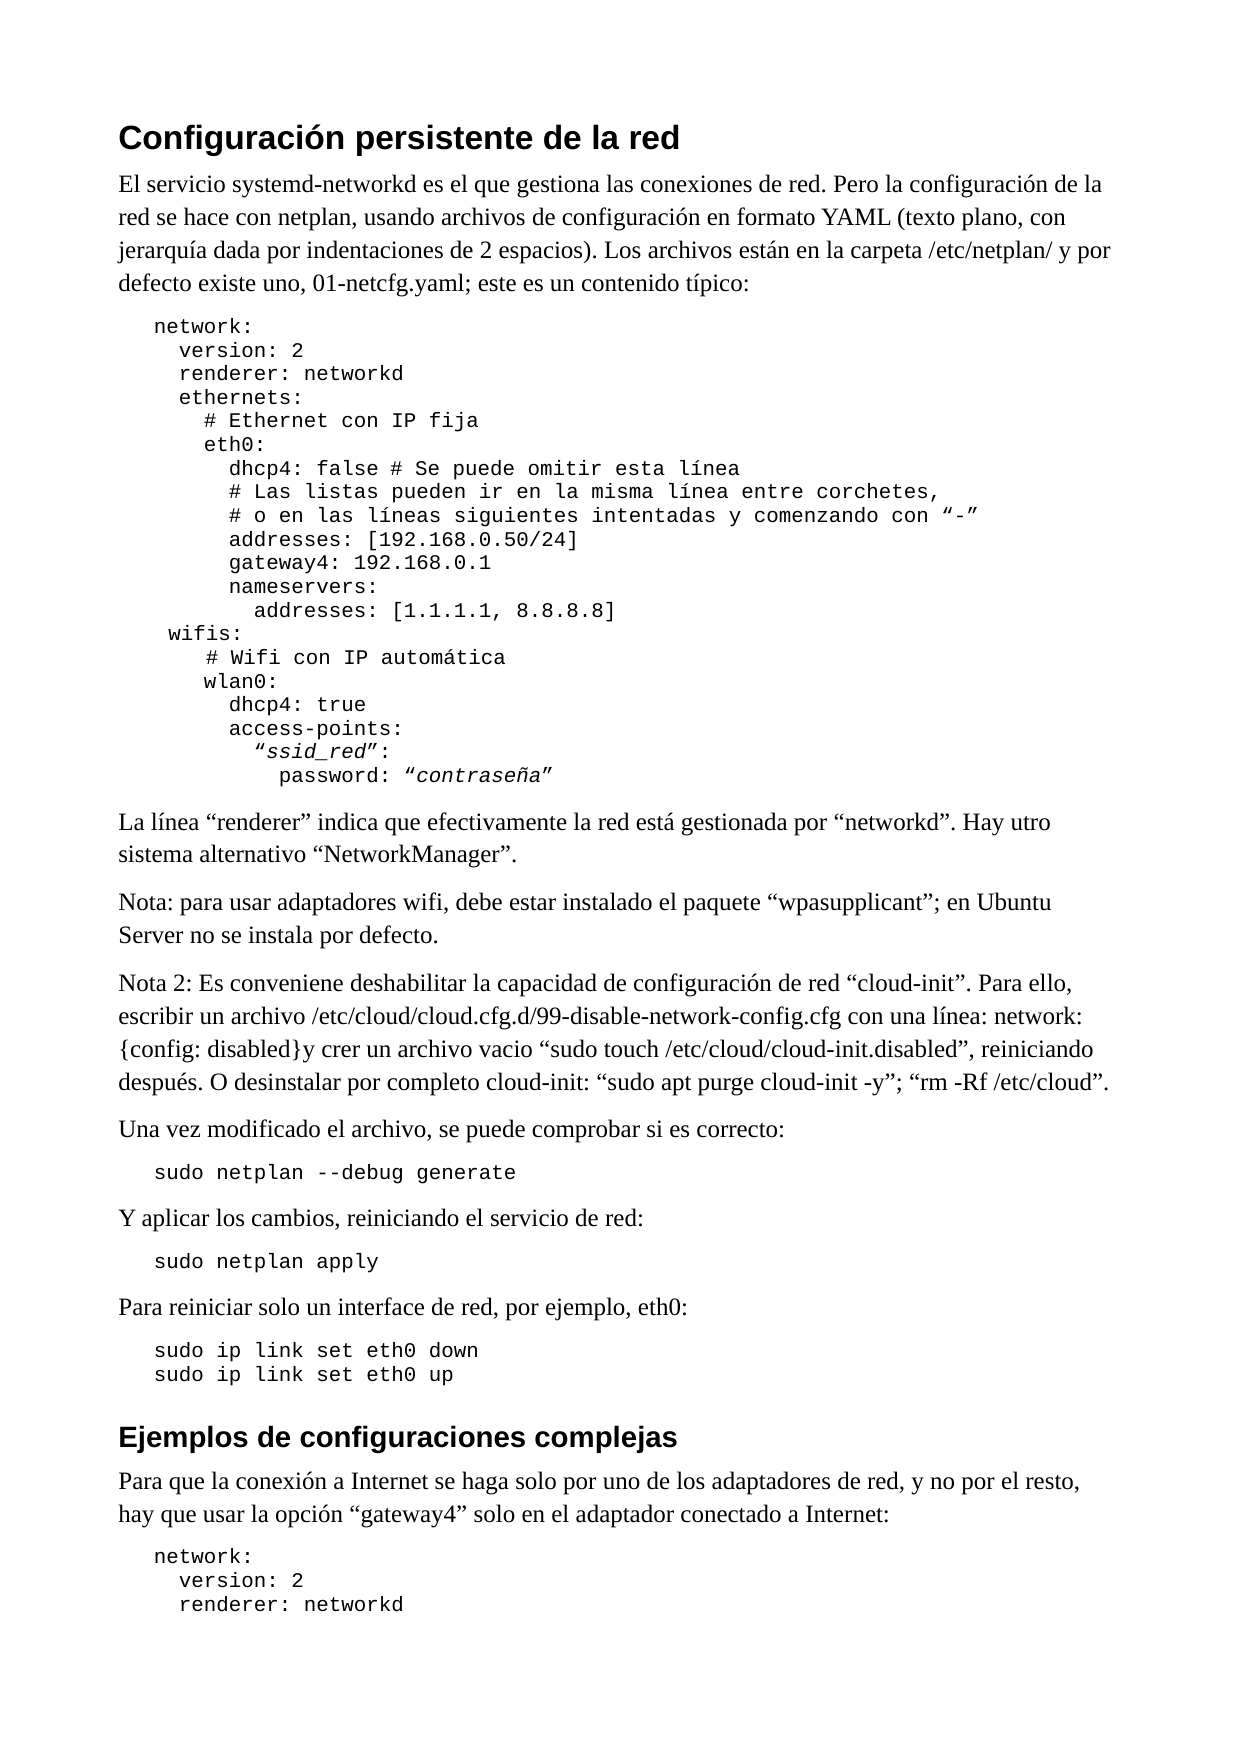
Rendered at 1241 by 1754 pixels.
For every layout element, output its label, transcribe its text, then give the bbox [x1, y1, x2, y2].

text “ssid_red”: [153, 742, 1122, 765]
text ethernets: [153, 387, 1122, 411]
text Nota 2: Es conveniene deshabilitar la capacidad de configuración de red “cloud-init”. Para ello, escribir un archivo /etc/cloud/cloud.cfg.d/99-disable-network-config.cfg con una línea: network: {config: disabled}y crer un archivo vacio “sudo touch /etc/cloud/cloud-init.disabled”, reiniciando después. O desinstalar por completo cloud-init: “sudo apt purge cloud-init -y”; “rm -Rf /etc/cloud”. [118, 968, 1122, 1096]
text sudo netplan --debug generate [153, 1162, 1122, 1186]
text nameservers: [153, 576, 1122, 600]
text dhcp4: true [153, 694, 1122, 718]
text gateway4: 192.168.0.1 [153, 552, 1122, 576]
text sudo ip link set eth0 up [153, 1364, 1122, 1387]
text # Las listas pueden ir en la misma línea entre corchetes, [153, 481, 1122, 505]
subtitle Configuración persistente de la red [118, 118, 1122, 157]
text # Ethernet con IP fija [153, 411, 1122, 434]
text wlan0: [153, 671, 1122, 694]
text Para que la conexión a Internet se haga solo por uno de los adaptadores de red, y no por el resto, hay que usar la opción “gateway4” solo en el adaptador conectado a Internet: [118, 1466, 1122, 1528]
text sudo netplan apply [153, 1251, 1122, 1275]
text network: [153, 316, 1122, 339]
text El servicio systemd-networkd es el que gestiona las conexiones de red. Pero la configuración de la red se hace con netplan, usando archivos de configuración en formato YAML (texto plano, con jerarquía dada por indentaciones de 2 espacios). Los archivos están en la carpeta /etc/netplan/ y por defecto existe uno, 01-netcfg.yaml; este es un contenido típico: [118, 169, 1122, 297]
text Para reiniciar solo un interface de red, por ejemplo, eth0: [118, 1292, 1122, 1321]
text version: 2 [153, 1570, 1122, 1594]
text addresses: [192.168.0.50/24] [153, 529, 1122, 552]
text dhcp4: false # Se puede omitir esta línea [153, 458, 1122, 481]
text # o en las líneas siguientes intentadas y comenzando con “-” [153, 505, 1122, 529]
text access-points: [153, 718, 1122, 742]
text sudo ip link set eth0 down [153, 1340, 1122, 1364]
text renderer: networkd [153, 1594, 1122, 1617]
text # Wifi con IP automática [118, 647, 1122, 671]
text Una vez modificado el archivo, se puede comprobar si es correcto: [118, 1114, 1122, 1143]
subtitle Ejemplos de configuraciones complejas [118, 1419, 1122, 1453]
text password: “contraseña” [153, 765, 1122, 789]
text eth0: [153, 434, 1122, 458]
text Y aplicar los cambios, reiniciando el servicio de red: [118, 1203, 1122, 1232]
text addresses: [1.1.1.1, 8.8.8.8] [153, 600, 1122, 623]
text renderer: networkd [153, 363, 1122, 387]
text version: 2 [153, 339, 1122, 363]
text network: [153, 1546, 1122, 1570]
text wifis: [118, 623, 1122, 647]
text La línea “renderer” indica que efectivamente la red está gestionada por “networkd”. Hay utro sistema alternativo “NetworkManager”. [118, 807, 1122, 868]
text Nota: para usar adaptadores wifi, debe estar instalado el paquete “wpasupplicant”; en Ubuntu Server no se instala por defecto. [118, 887, 1122, 949]
